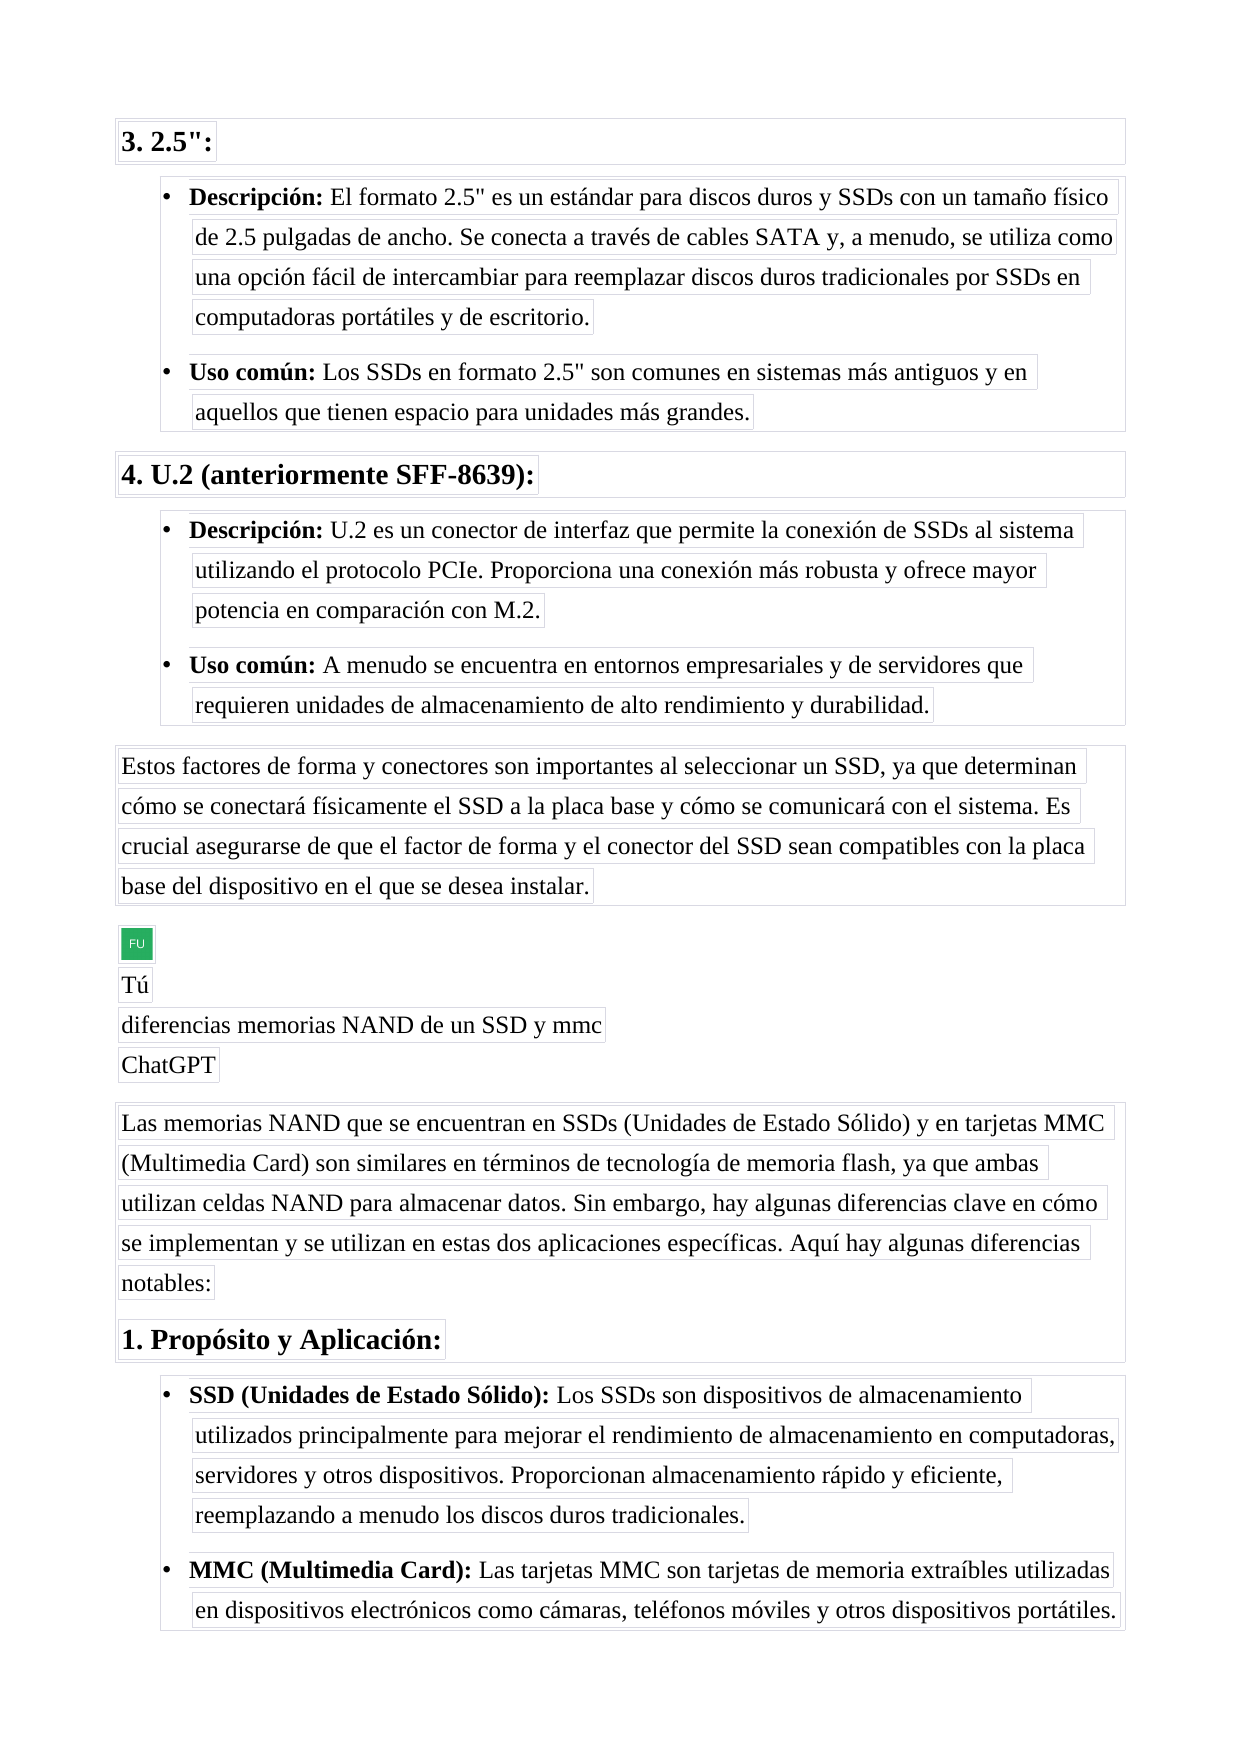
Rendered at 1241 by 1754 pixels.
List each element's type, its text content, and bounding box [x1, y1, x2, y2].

list SSD (Unidades de Estado Sólido): Los SSDs son dispositivos de almacenamiento utilizados principalmente para mejorar el rendimiento de almacenamiento en computadoras, servidores y otros dispositivos. Proporcionan almacenamiento rápido y eficiente, reemplazando a menudo los discos duros tradicionales. [161, 1376, 1125, 1532]
picture [121, 928, 153, 960]
text Las memorias NAND que se encuentran en SSDs (Unidades de Estado Sólido) y en tarjetas MMC (Multimedia Card) son similares en términos de tecnología de memoria flash, ya que ambas utilizan celdas NAND para almacenar datos. Sin embargo, hay algunas diferencias clave en cómo se implementan y se utilizan en estas dos aplicaciones específicas. Aquí hay algunas diferencias notables: [116, 1103, 1125, 1299]
list Descripción: U.2 es un conector de interfaz que permite la conexión de SSDs al sistema utilizando el protocolo PCIe. Proporciona una conexión más robusta y ofrece mayor potencia en comparación con M.2. [161, 511, 1125, 627]
list Uso común: A menudo se encuentra en entornos empresariales y de servidores que requieren unidades de almacenamiento de alto rendimiento y durabilidad. [161, 644, 1125, 725]
list MMC (Multimedia Card): Las tarjetas MMC son tarjetas de memoria extraíbles utilizadas en dispositivos electrónicos como cámaras, teléfonos móviles y otros dispositivos portátiles. [161, 1549, 1125, 1630]
list Descripción: El formato 2.5" es un estándar para discos duros y SSDs con un tamaño físico de 2.5 pulgadas de ancho. Se conecta a través de cables SATA y, a menudo, se utiliza como una opción fácil de intercambiar para reemplazar discos duros tradicionales por SSDs en computadoras portátiles y de escritorio. [161, 177, 1125, 334]
text Tú [119, 968, 152, 1002]
subtitle 3. 2.5": [116, 119, 1125, 164]
text diferencias memorias NAND de un SSD y mmc [119, 1008, 605, 1042]
subtitle 4. U.2 (anteriormente SFF-8639): [116, 452, 1125, 497]
text [153, 967, 1122, 1002]
text [606, 1007, 1122, 1042]
list Uso común: Los SSDs en formato 2.5" son comunes en sistemas más antiguos y en aquellos que tienen espacio para unidades más grandes. [161, 351, 1125, 431]
subtitle 1. Propósito y Aplicación: [116, 1316, 1125, 1362]
text [220, 1047, 1122, 1082]
text Estos factores de forma y conectores son importantes al seleccionar un SSD, ya que determinan cómo se conectará físicamente el SSD a la placa base y cómo se comunicará con el sistema. Es crucial asegurarse de que el factor de forma y el conector del SSD sean compatibles con la placa base del dispositivo en el que se desea instalar. [116, 746, 1125, 905]
text ChatGPT [119, 1048, 219, 1082]
